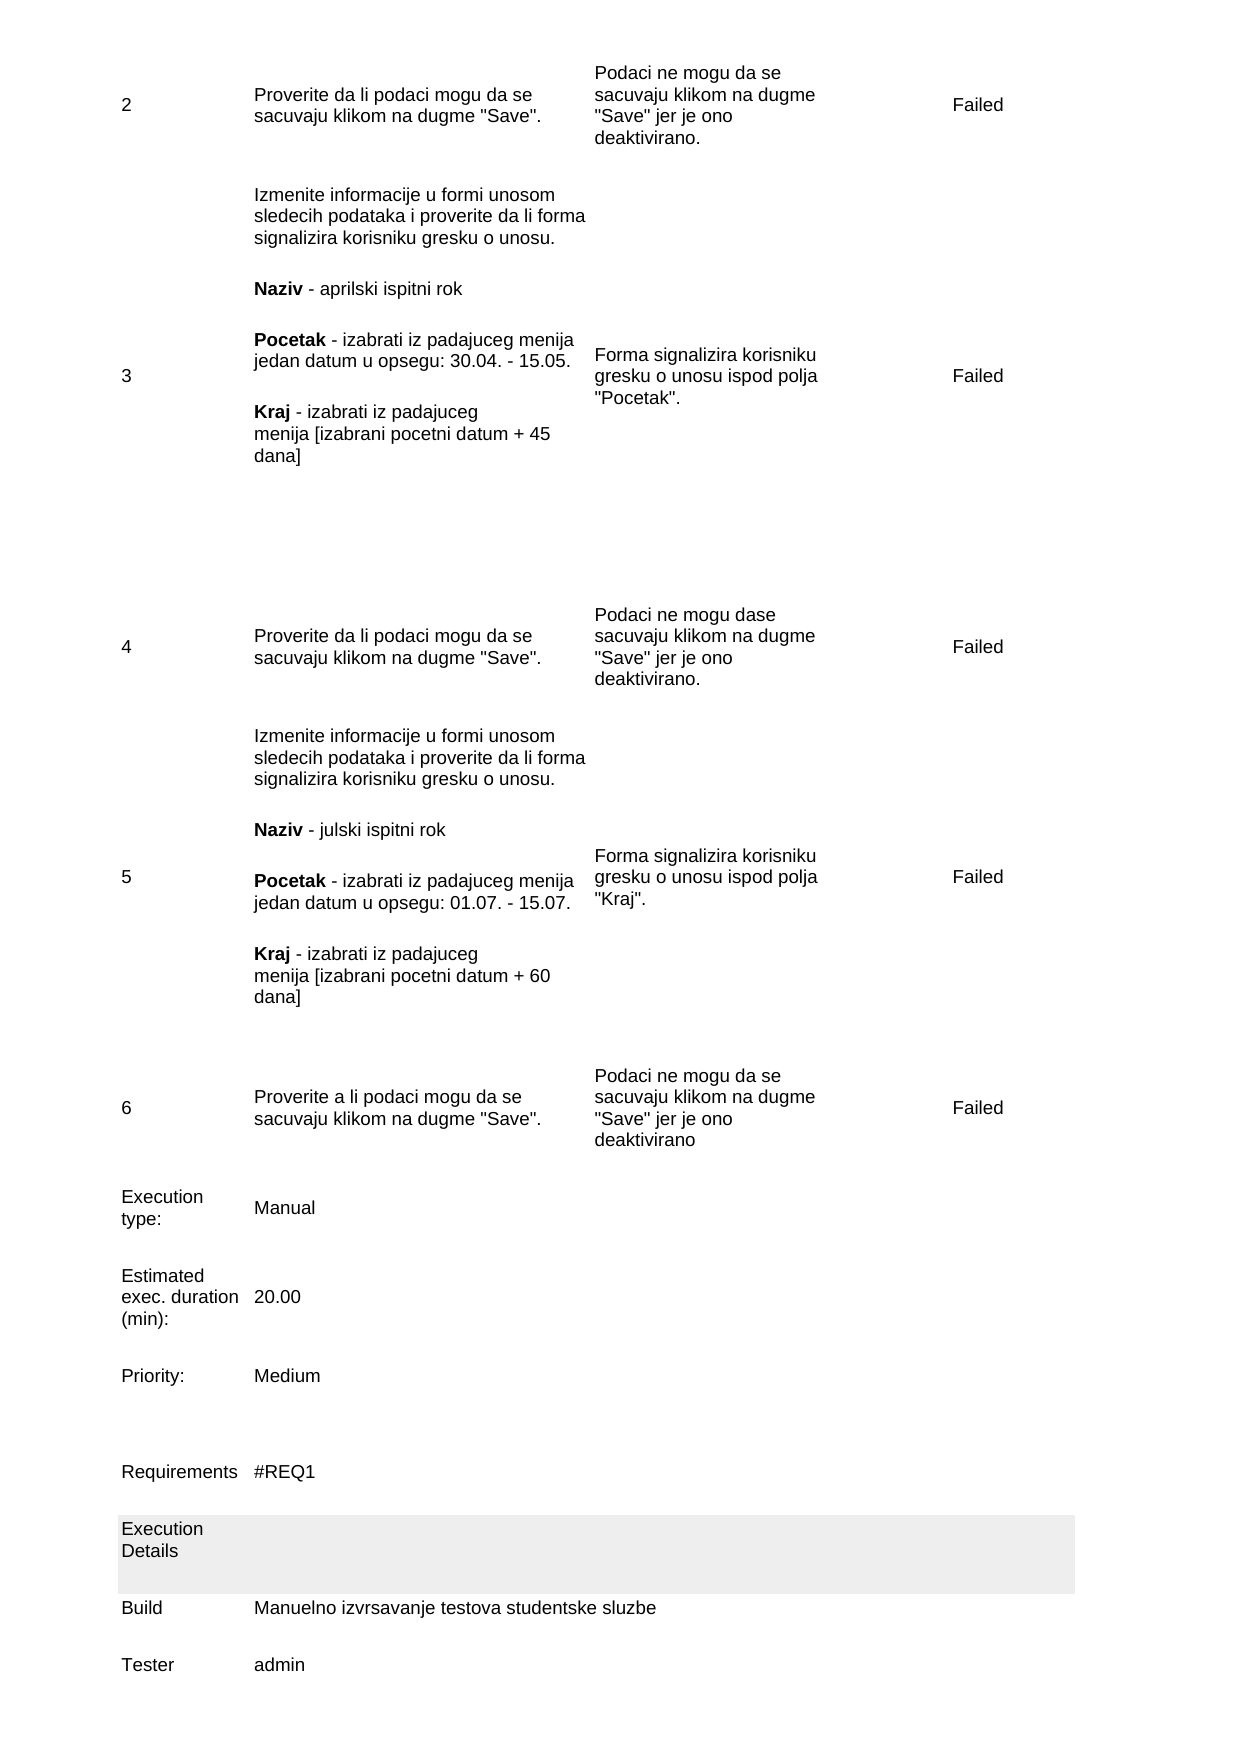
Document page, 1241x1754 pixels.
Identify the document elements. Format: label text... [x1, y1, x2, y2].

table_cell 4 [118, 601, 251, 722]
table_cell Failed [950, 1061, 1058, 1183]
table_cell [251, 1515, 1075, 1594]
table_cell Proverite da li podaci mogu da se sacuvaju klikom na dugme "Save". [251, 59, 591, 181]
table_cell [1059, 722, 1075, 1061]
table_cell Podaci ne mogu dase sacuvaju klikom na dugme "Save" jer je ono deaktivirano. [591, 601, 842, 722]
table_cell [1059, 1061, 1075, 1183]
table_cell Failed [950, 601, 1058, 722]
table_cell Requirements [118, 1459, 251, 1515]
table_cell [842, 59, 949, 181]
table_cell [1059, 59, 1075, 181]
table_cell Manual [251, 1183, 1075, 1261]
table_cell Izmenite informacije u formi unosom sledecih podataka i proverite da li forma signalizira korisniku gresku o unosu. Naziv - aprilski ispitni rok Pocetak - izabrati iz padajuceg menija jedan datum u opsegu: 30.04. - 15.05. Kraj - izabrati iz padajuceg menija [izabrani pocetni datum + 45 dana] [251, 181, 591, 601]
table_cell Podaci ne mogu da se sacuvaju klikom na dugme "Save" jer je ono deaktivirano [591, 1061, 842, 1183]
table_cell Izmenite informacije u formi unosom sledecih podataka i proverite da li forma signalizira korisniku gresku o unosu. Naziv - julski ispitni rok Pocetak - izabrati iz padajuceg menija jedan datum u opsegu: 01.07. - 15.07. Kraj - izabrati iz padajuceg menija [izabrani pocetni datum + 60 dana] [251, 722, 591, 1061]
table_cell Proverite a li podaci mogu da se sacuvaju klikom na dugme "Save". [251, 1061, 591, 1183]
table_cell [842, 722, 949, 1061]
table_cell admin [251, 1651, 1075, 1678]
table_cell 2 [118, 59, 251, 181]
table_cell Forma signalizira korisniku gresku o unosu ispod polja "Kraj". [591, 722, 842, 1061]
table_cell [1059, 181, 1075, 601]
table_cell Manuelno izvrsavanje testova studentske sluzbe [251, 1594, 1075, 1651]
table_cell [842, 601, 949, 722]
table_cell Priority: [118, 1361, 251, 1418]
table_cell Failed [950, 181, 1058, 601]
table_cell Medium [251, 1361, 1075, 1418]
table_cell Failed [950, 722, 1058, 1061]
table_cell 3 [118, 181, 251, 601]
table_cell Failed [950, 59, 1058, 181]
table_cell Tester [118, 1651, 251, 1678]
table_cell [118, 1418, 1075, 1458]
table_cell Forma signalizira korisniku gresku o unosu ispod polja "Pocetak". [591, 181, 842, 601]
table_cell #REQ1 [251, 1459, 1075, 1515]
table_cell 6 [118, 1061, 251, 1183]
table_cell 20.00 [251, 1261, 1075, 1361]
table_cell Execution Details [118, 1515, 251, 1594]
table_cell Execution type: [118, 1183, 251, 1261]
table_cell [842, 1061, 949, 1183]
table_cell Podaci ne mogu da se sacuvaju klikom na dugme "Save" jer je ono deaktivirano. [591, 59, 842, 181]
table_cell Estimated exec. duration (min): [118, 1261, 251, 1361]
table_cell [842, 181, 949, 601]
table_cell 5 [118, 722, 251, 1061]
table_cell Proverite da li podaci mogu da se sacuvaju klikom na dugme "Save". [251, 601, 591, 722]
table_cell [1059, 601, 1075, 722]
table_cell Build [118, 1594, 251, 1651]
